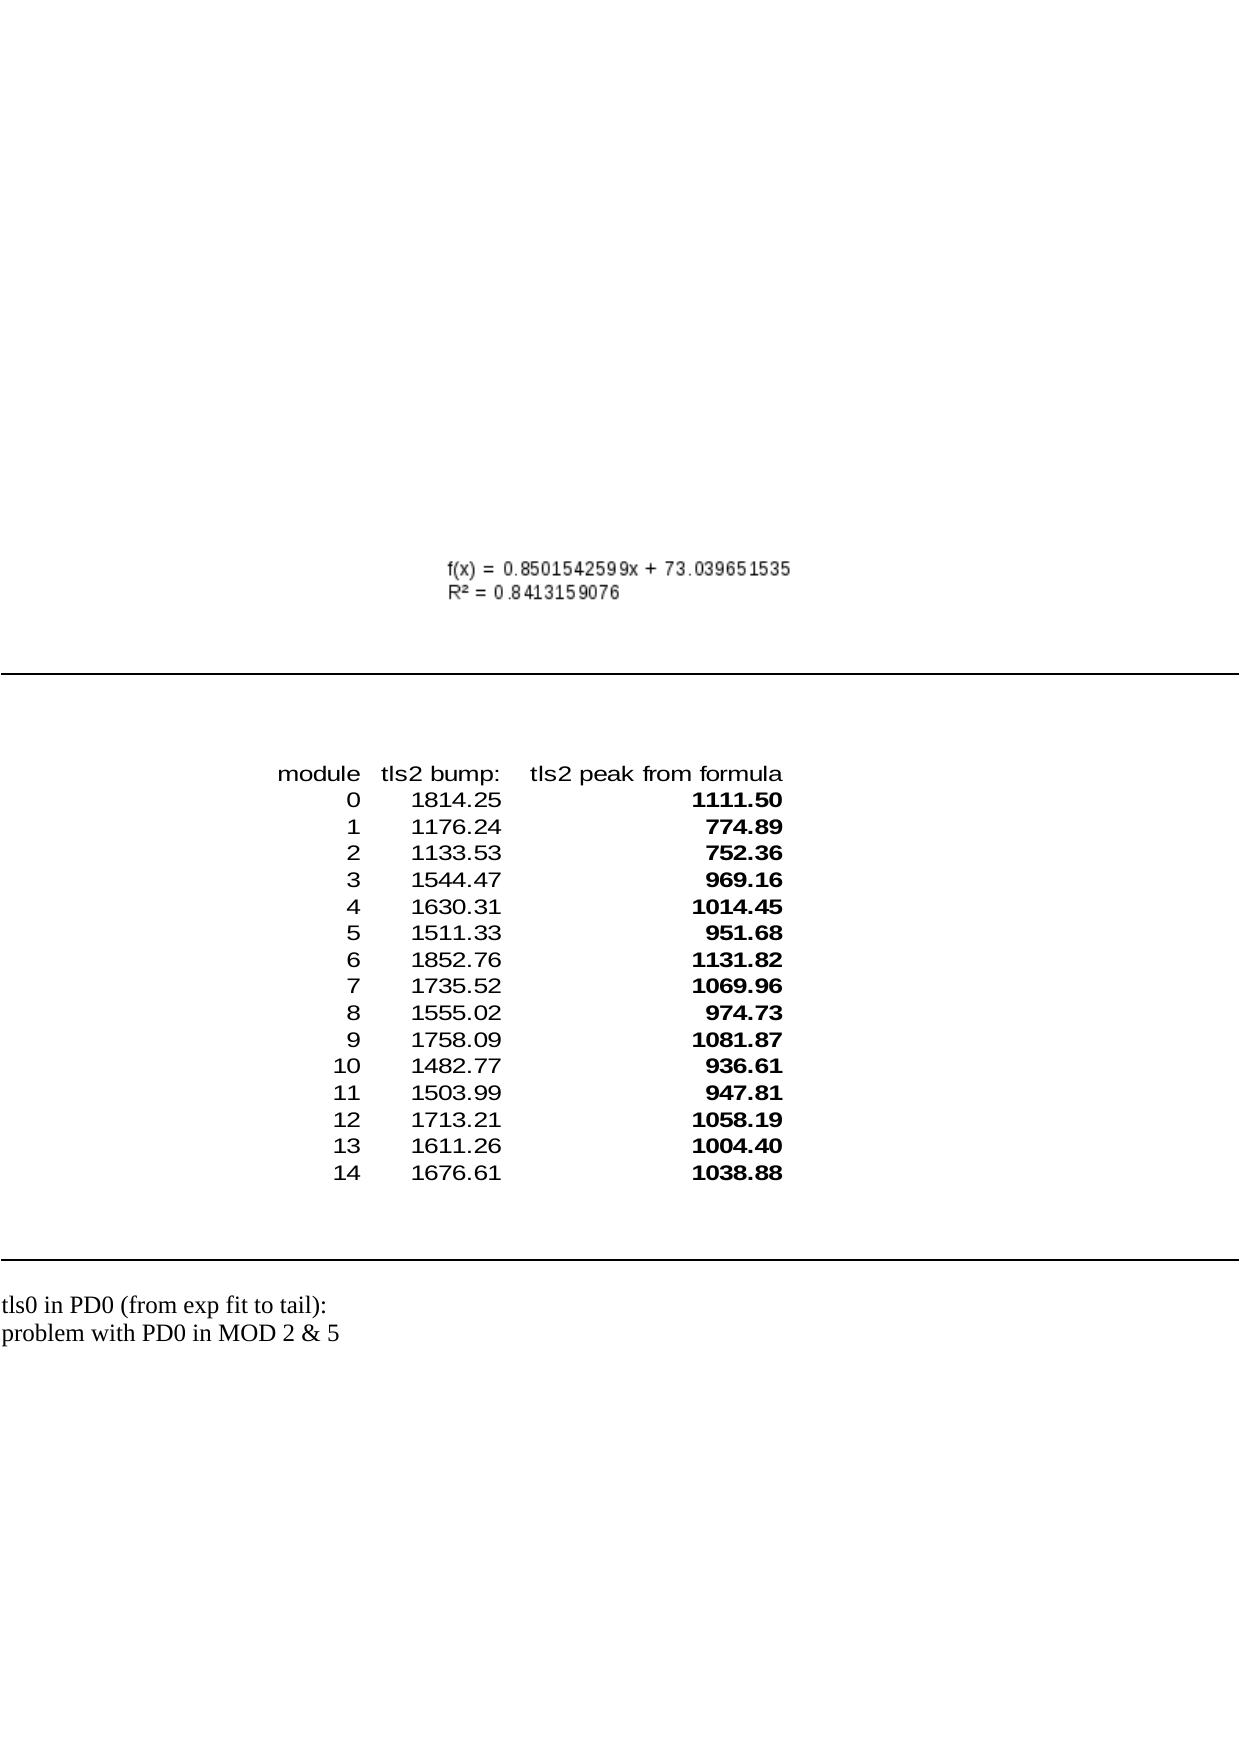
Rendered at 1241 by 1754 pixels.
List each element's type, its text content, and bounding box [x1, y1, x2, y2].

text problem with PD0 in MOD 2 & 5 [1, 1318, 1239, 1347]
picture [434, 549, 807, 612]
text tls0 in PD0 (from exp fit to tail): [1, 1290, 1239, 1318]
